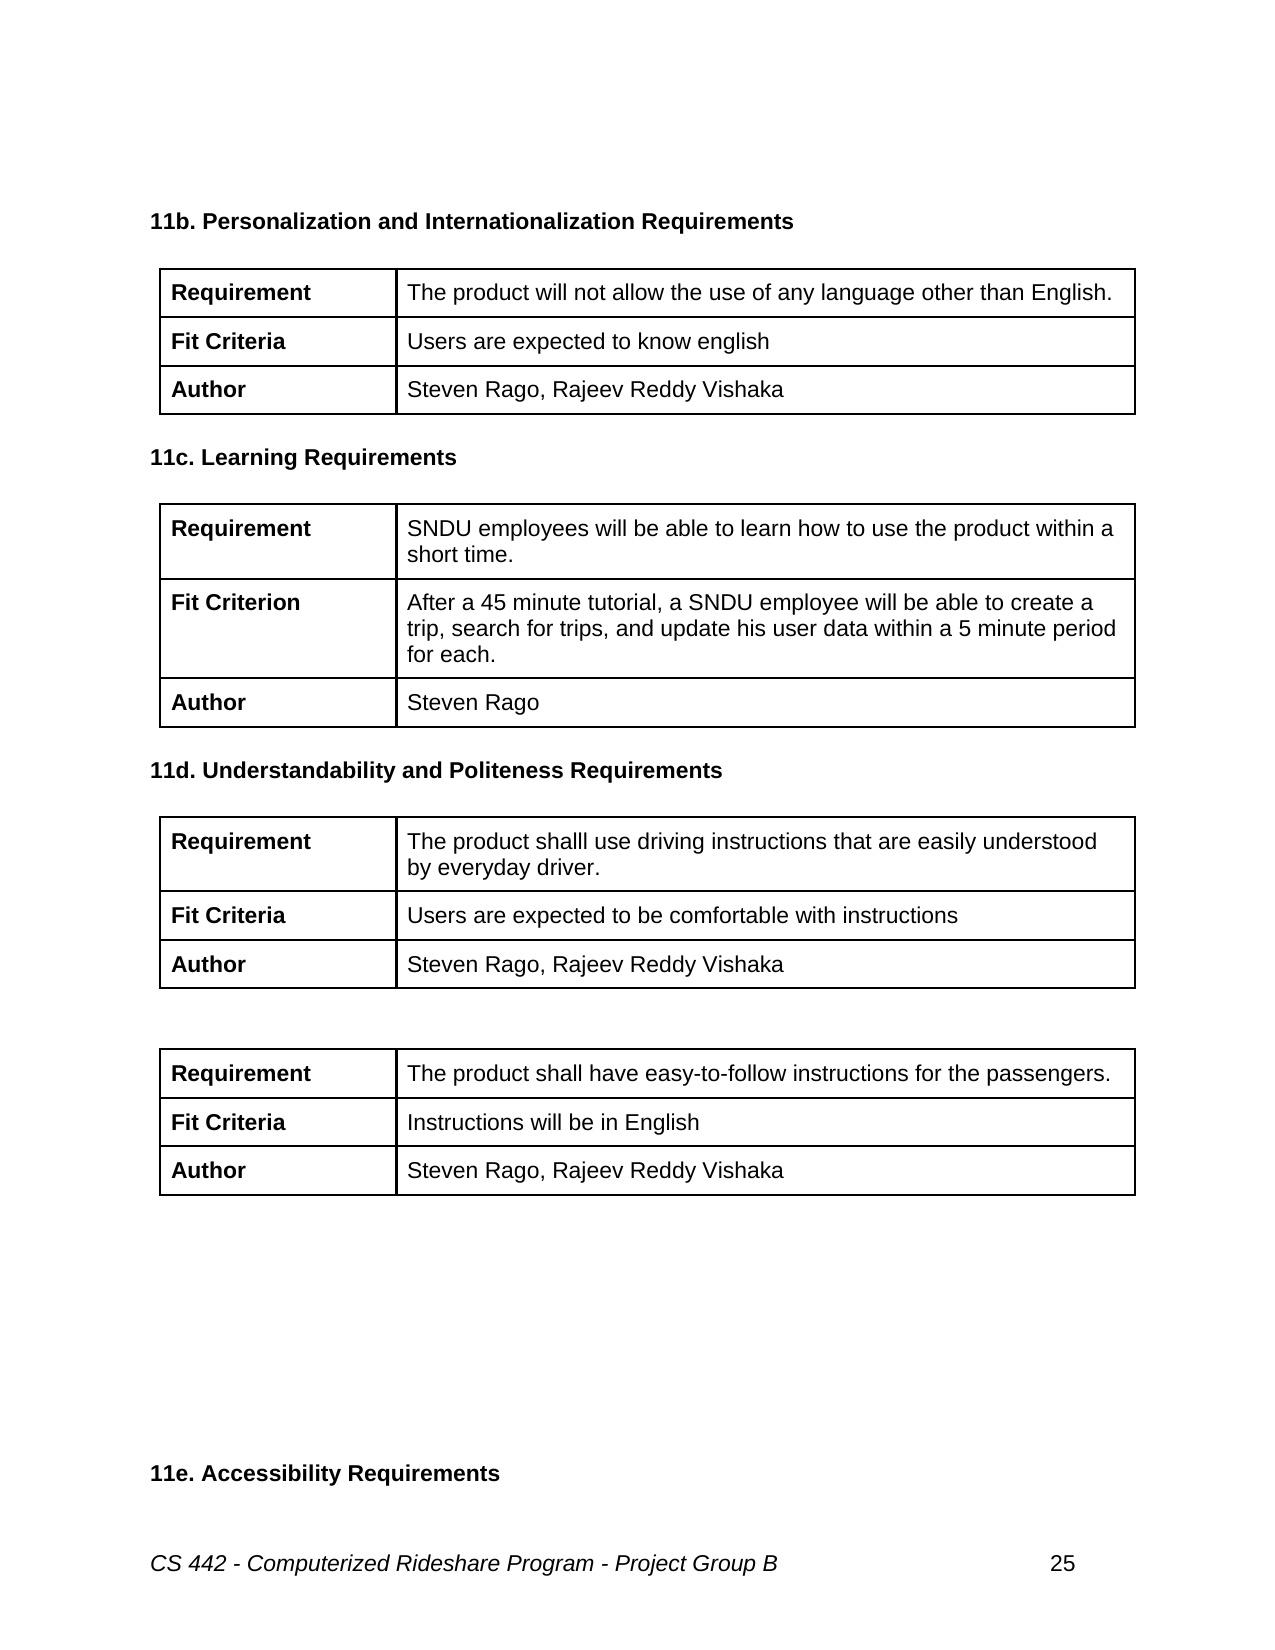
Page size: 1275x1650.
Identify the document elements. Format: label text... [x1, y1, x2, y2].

table_header Requirement [161, 818, 395, 890]
table_header Requirement [161, 1050, 395, 1097]
table_cell Steven Rago [398, 679, 1134, 726]
table_header SNDU employees will be able to learn how to use the product within a short time. [398, 505, 1134, 577]
table_cell Users are expected to be comfortable with instructions [398, 892, 1134, 939]
table_cell Users are expected to know english [398, 318, 1134, 364]
table_header The product shall have easy-to-follow instructions for the passengers. [398, 1050, 1134, 1097]
table_header The product shalll use driving instructions that are easily understood by everyday driver. [398, 818, 1134, 890]
table_cell Fit Criteria [161, 1099, 395, 1145]
text 11c. Learning Requirements [150, 444, 1125, 470]
table_cell Author [161, 367, 395, 413]
text 11d. Understandability and Politeness Requirements [150, 757, 1125, 783]
table_cell Fit Criteria [161, 892, 395, 939]
table_cell After a 45 minute tutorial, a SNDU employee will be able to create a trip, search for trips, and update his user data within a 5 minute period for each. [398, 580, 1134, 677]
table_cell Steven Rago, Rajeev Reddy Vishaka [398, 1147, 1134, 1194]
table_cell Instructions will be in English [398, 1099, 1134, 1145]
table_header Requirement [161, 505, 395, 577]
table_cell Author [161, 679, 395, 726]
table_cell Author [161, 1147, 395, 1194]
text 11e. Accessibility Requirements [150, 1460, 1125, 1486]
table_cell Fit Criterion [161, 580, 395, 677]
table_cell Steven Rago, Rajeev Reddy Vishaka [398, 367, 1134, 413]
table_cell Fit Criteria [161, 318, 395, 364]
table_cell Author [161, 941, 395, 987]
table_header Requirement [161, 270, 395, 316]
table_cell Steven Rago, Rajeev Reddy Vishaka [398, 941, 1134, 987]
table_header The product will not allow the use of any language other than English. [398, 270, 1134, 316]
text 11b. Personalization and Internationalization Requirements [150, 209, 1125, 234]
